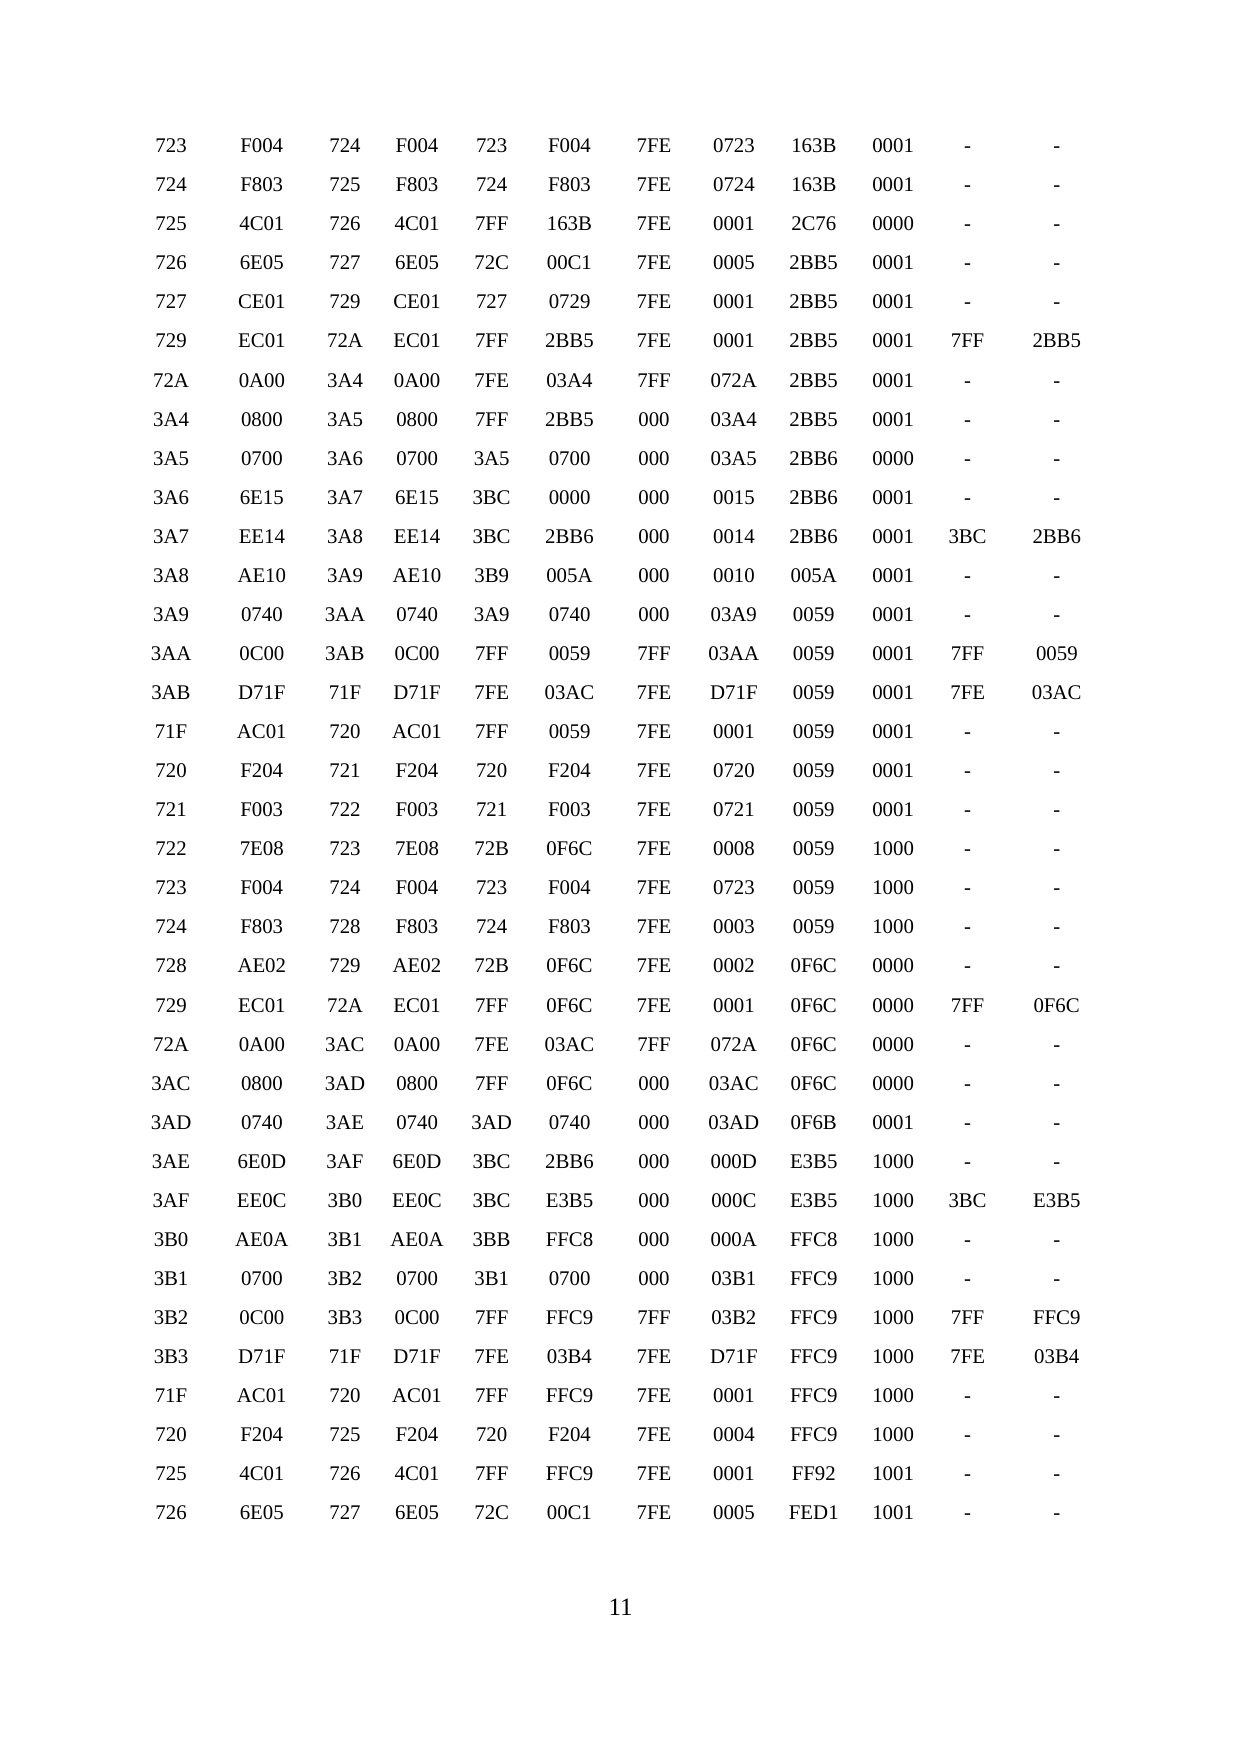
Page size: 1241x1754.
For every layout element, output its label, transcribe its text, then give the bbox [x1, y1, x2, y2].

table_cell 7FE [611, 797, 696, 836]
table_cell 3A4 [130, 407, 211, 446]
table_cell 0001 [856, 719, 930, 758]
table_cell 727 [456, 289, 527, 328]
table_cell 727 [312, 1500, 378, 1539]
table_cell 1000 [856, 1305, 930, 1344]
table_cell 7FF [456, 719, 527, 758]
table_cell AC01 [378, 1383, 456, 1422]
table_cell 0001 [696, 1461, 771, 1500]
table_cell 721 [312, 758, 378, 797]
table_cell 1000 [856, 1344, 930, 1383]
table_cell 0000 [856, 211, 930, 250]
table_cell 2BB6 [527, 1149, 611, 1188]
table_cell 6E15 [378, 485, 456, 524]
table_cell 7FF [456, 1383, 527, 1422]
table_cell 3B1 [312, 1227, 378, 1266]
table_cell F803 [527, 172, 611, 211]
table_cell 7E08 [211, 836, 312, 875]
table_cell FFC9 [771, 1305, 856, 1344]
table_cell 7FF [456, 1305, 527, 1344]
table_cell 726 [312, 1461, 378, 1500]
table_cell FFC8 [771, 1227, 856, 1266]
table_cell F204 [378, 1422, 456, 1461]
table_cell 0001 [856, 758, 930, 797]
table_cell 7FF [456, 407, 527, 446]
table_cell 723 [312, 836, 378, 875]
table_cell 7FE [611, 1344, 696, 1383]
table_cell FFC9 [771, 1266, 856, 1305]
table_cell 4C01 [378, 211, 456, 250]
table_cell - [1005, 1110, 1108, 1149]
table_cell 0700 [211, 1266, 312, 1305]
table_cell 7FE [611, 250, 696, 289]
table_cell 721 [130, 797, 211, 836]
table_cell 2BB5 [771, 407, 856, 446]
table_cell 0001 [856, 1110, 930, 1149]
table_cell 727 [130, 289, 211, 328]
table_cell 723 [130, 133, 211, 172]
table_cell 0003 [696, 914, 771, 953]
table_cell 3A9 [456, 602, 527, 641]
table_cell 03A5 [696, 446, 771, 485]
table_cell EC01 [211, 993, 312, 1032]
table_cell 3B1 [456, 1266, 527, 1305]
table_cell FFC9 [527, 1305, 611, 1344]
table_cell 2BB5 [771, 289, 856, 328]
table_cell AE02 [211, 954, 312, 992]
table_cell 7FE [456, 368, 527, 407]
table_cell 729 [130, 993, 211, 1032]
table_cell 3A7 [312, 485, 378, 524]
table_cell 3BC [456, 1149, 527, 1188]
table_cell 7FE [611, 875, 696, 914]
table_cell 3AE [130, 1149, 211, 1188]
table_cell 7FE [456, 1032, 527, 1071]
table_cell 3AF [312, 1149, 378, 1188]
table_cell 71F [312, 1344, 378, 1383]
table_cell 0700 [527, 446, 611, 485]
table_cell - [1005, 1383, 1108, 1422]
table_cell - [1005, 563, 1108, 602]
table_cell AE10 [211, 563, 312, 602]
table_cell 1000 [856, 1266, 930, 1305]
table_cell - [930, 719, 1005, 758]
table_cell 71F [130, 719, 211, 758]
table_cell 0740 [378, 1110, 456, 1149]
table_cell AC01 [378, 719, 456, 758]
table_cell EC01 [378, 329, 456, 367]
table_cell 7FE [611, 211, 696, 250]
table_cell F204 [527, 1422, 611, 1461]
table_cell 7FE [611, 1461, 696, 1500]
table_cell 0F6C [527, 993, 611, 1032]
table_cell 3BC [456, 485, 527, 524]
table_cell 3A4 [312, 368, 378, 407]
table_cell 0F6B [771, 1110, 856, 1149]
table_cell 0059 [771, 758, 856, 797]
table_cell - [930, 1266, 1005, 1305]
table_cell D71F [696, 680, 771, 719]
table_cell 0015 [696, 485, 771, 524]
table_cell 0005 [696, 250, 771, 289]
table_cell 2BB6 [771, 524, 856, 563]
table_cell D71F [378, 680, 456, 719]
table_cell 4C01 [211, 1461, 312, 1500]
table_cell F803 [378, 172, 456, 211]
table_cell AE0A [211, 1227, 312, 1266]
table_cell 0001 [696, 211, 771, 250]
table_cell FFC9 [771, 1383, 856, 1422]
table_cell 0740 [211, 602, 312, 641]
table_cell 0059 [1005, 641, 1108, 680]
table_cell 0001 [696, 329, 771, 367]
table_cell 3BB [456, 1227, 527, 1266]
table_cell - [930, 1422, 1005, 1461]
table_cell 7FF [456, 211, 527, 250]
table_cell 720 [312, 1383, 378, 1422]
table_cell 7FF [930, 641, 1005, 680]
table_cell 3AB [312, 641, 378, 680]
table_cell - [1005, 133, 1108, 172]
table_cell 0004 [696, 1422, 771, 1461]
table_cell E3B5 [771, 1149, 856, 1188]
table_cell 03AC [696, 1071, 771, 1110]
table_cell 3A6 [312, 446, 378, 485]
table_cell 3A5 [312, 407, 378, 446]
table_cell 3B2 [130, 1305, 211, 1344]
table_cell F004 [527, 875, 611, 914]
table_cell AE02 [378, 954, 456, 992]
table_cell 3B0 [130, 1227, 211, 1266]
table_cell - [1005, 368, 1108, 407]
table_cell 3A6 [130, 485, 211, 524]
table_cell 3AD [130, 1110, 211, 1149]
table_cell 0800 [378, 407, 456, 446]
table_cell 000 [611, 1110, 696, 1149]
table_cell 3BC [930, 1188, 1005, 1227]
table_cell 72A [130, 1032, 211, 1071]
table_cell 0001 [856, 407, 930, 446]
table_cell 0C00 [211, 1305, 312, 1344]
table_cell 00C1 [527, 250, 611, 289]
table_cell 720 [456, 758, 527, 797]
table_cell - [1005, 1227, 1108, 1266]
table_cell 000 [611, 446, 696, 485]
table_cell 72C [456, 1500, 527, 1539]
table_cell 7FE [611, 758, 696, 797]
table_cell 0059 [771, 602, 856, 641]
table_cell FFC9 [527, 1383, 611, 1422]
table_cell 000 [611, 485, 696, 524]
table_cell 7FE [611, 836, 696, 875]
table_cell 7FE [611, 993, 696, 1032]
table_cell 6E05 [211, 250, 312, 289]
table_cell 072A [696, 368, 771, 407]
table_cell 724 [312, 133, 378, 172]
table_cell 1000 [856, 875, 930, 914]
table_cell 0014 [696, 524, 771, 563]
table_cell 725 [130, 211, 211, 250]
table_cell 0008 [696, 836, 771, 875]
table_cell 0059 [771, 680, 856, 719]
table_cell 7FE [611, 329, 696, 367]
table_cell 0F6C [527, 954, 611, 992]
table_cell 0800 [211, 407, 312, 446]
table_cell 728 [312, 914, 378, 953]
table_cell 2BB5 [771, 329, 856, 367]
table_cell 0000 [856, 954, 930, 992]
table_cell 000 [611, 1071, 696, 1110]
table_cell 0740 [527, 602, 611, 641]
table_cell 000 [611, 602, 696, 641]
table_cell 0A00 [378, 1032, 456, 1071]
table_cell 0000 [856, 446, 930, 485]
table_cell - [930, 250, 1005, 289]
table_cell 0059 [771, 719, 856, 758]
table_cell E3B5 [527, 1188, 611, 1227]
table_cell 724 [130, 914, 211, 953]
table_cell 6E15 [211, 485, 312, 524]
table_cell 163B [527, 211, 611, 250]
table_cell 0C00 [211, 641, 312, 680]
table_cell EC01 [211, 329, 312, 367]
table_cell 0F6C [771, 1071, 856, 1110]
table_cell 005A [527, 563, 611, 602]
table_cell 4C01 [211, 211, 312, 250]
table_cell 7FE [611, 719, 696, 758]
table_cell 724 [456, 914, 527, 953]
table_cell - [930, 1071, 1005, 1110]
table_cell 0724 [696, 172, 771, 211]
table_cell 03A4 [696, 407, 771, 446]
table_cell 0001 [856, 797, 930, 836]
table_cell 4C01 [378, 1461, 456, 1500]
table_cell FFC9 [527, 1461, 611, 1500]
table_cell 3AF [130, 1188, 211, 1227]
table_cell D71F [211, 680, 312, 719]
table_cell 1000 [856, 1383, 930, 1422]
table_cell 03AC [527, 680, 611, 719]
table_cell D71F [696, 1344, 771, 1383]
table_cell 0059 [771, 875, 856, 914]
table_cell 0059 [527, 641, 611, 680]
table_cell - [1005, 602, 1108, 641]
table_cell 1000 [856, 836, 930, 875]
table_cell - [930, 368, 1005, 407]
table_cell 0720 [696, 758, 771, 797]
table_cell - [1005, 954, 1108, 992]
table_cell CE01 [378, 289, 456, 328]
table_cell 0721 [696, 797, 771, 836]
table_cell 1000 [856, 1422, 930, 1461]
table_cell 3AD [456, 1110, 527, 1149]
table_cell 0800 [211, 1071, 312, 1110]
table_cell 163B [771, 133, 856, 172]
table_cell 7FF [456, 329, 527, 367]
table_cell 7FF [456, 993, 527, 1032]
table_cell 3B3 [312, 1305, 378, 1344]
table_cell 7FF [611, 1305, 696, 1344]
table_cell - [930, 172, 1005, 211]
table_cell 000 [611, 563, 696, 602]
table_cell AE0A [378, 1227, 456, 1266]
table_cell F803 [211, 172, 312, 211]
table_cell 3B2 [312, 1266, 378, 1305]
table_cell - [1005, 1500, 1108, 1539]
table_cell 724 [456, 172, 527, 211]
table_cell 0C00 [378, 641, 456, 680]
table_cell 72C [456, 250, 527, 289]
table_cell 720 [130, 758, 211, 797]
table_cell 0059 [527, 719, 611, 758]
table_cell 3AD [312, 1071, 378, 1110]
table_cell 7FE [456, 680, 527, 719]
table_cell 0059 [771, 797, 856, 836]
table_cell F004 [211, 875, 312, 914]
table_cell 3AC [312, 1032, 378, 1071]
table_cell 7FE [611, 133, 696, 172]
table_cell 2BB6 [771, 485, 856, 524]
table_cell 7FE [611, 914, 696, 953]
table_cell 1001 [856, 1461, 930, 1500]
table_cell 7FE [611, 172, 696, 211]
table_cell 723 [456, 875, 527, 914]
table_cell - [1005, 1032, 1108, 1071]
table_cell 0001 [856, 133, 930, 172]
table_cell 0001 [856, 680, 930, 719]
table_cell 0005 [696, 1500, 771, 1539]
table_cell 0800 [378, 1071, 456, 1110]
table_cell CE01 [211, 289, 312, 328]
table_cell F003 [378, 797, 456, 836]
table_cell 2BB5 [1005, 329, 1108, 367]
table_cell 0A00 [378, 368, 456, 407]
table_cell F803 [527, 914, 611, 953]
table_cell 7FF [930, 329, 1005, 367]
table_cell 725 [130, 1461, 211, 1500]
table_cell 3A9 [312, 563, 378, 602]
table_cell 7FF [456, 1461, 527, 1500]
table_cell - [930, 211, 1005, 250]
table_cell 03AD [696, 1110, 771, 1149]
table_cell 0059 [771, 836, 856, 875]
table_cell 072A [696, 1032, 771, 1071]
table_cell 3AA [312, 602, 378, 641]
table_cell EE14 [378, 524, 456, 563]
table_cell 0001 [696, 993, 771, 1032]
table_cell 0F6C [527, 1071, 611, 1110]
table_cell F003 [211, 797, 312, 836]
table_cell - [930, 1383, 1005, 1422]
table_cell 7FE [611, 289, 696, 328]
table_cell 722 [312, 797, 378, 836]
table_cell F803 [378, 914, 456, 953]
table_cell - [930, 836, 1005, 875]
table_cell 3BC [456, 524, 527, 563]
table_cell 2BB5 [771, 368, 856, 407]
table_cell - [930, 563, 1005, 602]
table_cell 6E05 [378, 1500, 456, 1539]
table_cell - [930, 133, 1005, 172]
table_cell - [1005, 485, 1108, 524]
table_cell 2BB6 [1005, 524, 1108, 563]
table_cell EE14 [211, 524, 312, 563]
table_cell 3AE [312, 1110, 378, 1149]
table_cell F004 [211, 133, 312, 172]
table_cell 0F6C [771, 954, 856, 992]
table_cell 6E05 [378, 250, 456, 289]
table_cell - [1005, 211, 1108, 250]
table_cell 0001 [856, 563, 930, 602]
table_cell E3B5 [771, 1188, 856, 1227]
table_cell 0001 [696, 719, 771, 758]
table_cell 2BB6 [771, 446, 856, 485]
table_cell 7FF [611, 641, 696, 680]
table_cell 1000 [856, 1188, 930, 1227]
table_cell 3B0 [312, 1188, 378, 1227]
table_cell 3A8 [312, 524, 378, 563]
table_cell F204 [527, 758, 611, 797]
table_cell 1000 [856, 914, 930, 953]
table_cell 7FE [930, 1344, 1005, 1383]
table_cell 7FF [611, 368, 696, 407]
table_cell 720 [130, 1422, 211, 1461]
table_cell F004 [378, 875, 456, 914]
table_cell 7FE [611, 1383, 696, 1422]
table_cell 7FF [456, 1071, 527, 1110]
table_cell 72A [312, 329, 378, 367]
table_cell 3A9 [130, 602, 211, 641]
table_cell - [1005, 758, 1108, 797]
table_cell 0740 [211, 1110, 312, 1149]
table_cell 0001 [856, 172, 930, 211]
table_cell 723 [456, 133, 527, 172]
table_cell 0F6C [527, 836, 611, 875]
table_cell D71F [211, 1344, 312, 1383]
table_cell - [1005, 407, 1108, 446]
table_cell 725 [312, 1422, 378, 1461]
table_cell 1000 [856, 1227, 930, 1266]
table_cell - [930, 289, 1005, 328]
table_cell - [930, 758, 1005, 797]
table_cell 000C [696, 1188, 771, 1227]
table_cell - [930, 1149, 1005, 1188]
table_cell - [930, 797, 1005, 836]
table_cell 000A [696, 1227, 771, 1266]
table_cell 722 [130, 836, 211, 875]
table_cell 0001 [856, 641, 930, 680]
table_cell 0010 [696, 563, 771, 602]
table_cell 726 [312, 211, 378, 250]
table_cell 0001 [856, 524, 930, 563]
table_cell - [930, 407, 1005, 446]
table_cell - [930, 1500, 1005, 1539]
table_cell 7FE [611, 1422, 696, 1461]
table_cell AC01 [211, 1383, 312, 1422]
table_cell 71F [312, 680, 378, 719]
table_cell 725 [312, 172, 378, 211]
table_cell 72B [456, 954, 527, 992]
table_cell - [930, 875, 1005, 914]
table_cell 3A5 [456, 446, 527, 485]
table_cell FFC9 [771, 1422, 856, 1461]
table_cell 0740 [378, 602, 456, 641]
table_cell 72A [312, 993, 378, 1032]
table_cell 0001 [856, 485, 930, 524]
table_cell 2C76 [771, 211, 856, 250]
table_cell AC01 [211, 719, 312, 758]
table_cell 03A4 [527, 368, 611, 407]
table_cell - [1005, 797, 1108, 836]
table_cell E3B5 [1005, 1188, 1108, 1227]
table_cell 3B1 [130, 1266, 211, 1305]
table_cell 726 [130, 1500, 211, 1539]
table_cell - [930, 602, 1005, 641]
table_cell 3B9 [456, 563, 527, 602]
table_cell F204 [378, 758, 456, 797]
table_cell F003 [527, 797, 611, 836]
table_cell 72A [130, 368, 211, 407]
table_cell 7FE [611, 1500, 696, 1539]
table_cell 1000 [856, 1149, 930, 1188]
table_cell 3AC [130, 1071, 211, 1110]
table_cell 3AA [130, 641, 211, 680]
table_cell 0001 [696, 289, 771, 328]
table_cell F204 [211, 1422, 312, 1461]
table_cell 721 [456, 797, 527, 836]
table_cell 0700 [211, 446, 312, 485]
table_cell 727 [312, 250, 378, 289]
table_cell 3BC [930, 524, 1005, 563]
table_cell 2BB6 [527, 524, 611, 563]
table_cell - [1005, 1149, 1108, 1188]
table_cell EC01 [378, 993, 456, 1032]
table_cell - [930, 1032, 1005, 1071]
table_cell F803 [211, 914, 312, 953]
table_cell - [1005, 836, 1108, 875]
table_cell 03B4 [527, 1344, 611, 1383]
table_cell 000 [611, 1227, 696, 1266]
table_cell 0A00 [211, 368, 312, 407]
table_cell 3AB [130, 680, 211, 719]
table_cell 000 [611, 1188, 696, 1227]
table_cell 0001 [856, 602, 930, 641]
table_cell 03AC [527, 1032, 611, 1071]
table_cell 3BC [456, 1188, 527, 1227]
table_cell 729 [312, 954, 378, 992]
table_cell 0F6C [771, 1032, 856, 1071]
table_cell 3A7 [130, 524, 211, 563]
table_cell 2BB5 [771, 250, 856, 289]
table_cell D71F [378, 1344, 456, 1383]
table_cell 7FE [611, 680, 696, 719]
table_cell 0001 [856, 289, 930, 328]
table_cell 0001 [856, 250, 930, 289]
table_cell 7FF [456, 641, 527, 680]
table_cell 03B1 [696, 1266, 771, 1305]
table_cell 0001 [696, 1383, 771, 1422]
table_cell 2BB5 [527, 407, 611, 446]
table_cell 6E0D [378, 1149, 456, 1188]
table_cell 724 [130, 172, 211, 211]
table_cell 0A00 [211, 1032, 312, 1071]
table_cell EE0C [211, 1188, 312, 1227]
table_cell 6E05 [211, 1500, 312, 1539]
table_cell - [930, 954, 1005, 992]
table_cell 6E0D [211, 1149, 312, 1188]
table_cell 03A9 [696, 602, 771, 641]
table_cell 000 [611, 1149, 696, 1188]
table_cell - [1005, 1461, 1108, 1500]
table_cell 0700 [378, 446, 456, 485]
table_cell 0700 [378, 1266, 456, 1305]
table_cell 0000 [856, 1032, 930, 1071]
table_cell - [930, 446, 1005, 485]
table_cell 0700 [527, 1266, 611, 1305]
table_cell 000 [611, 524, 696, 563]
table_cell 0740 [527, 1110, 611, 1149]
table_cell EE0C [378, 1188, 456, 1227]
table_cell 0729 [527, 289, 611, 328]
table_cell - [1005, 1266, 1108, 1305]
table_cell 7FE [456, 1344, 527, 1383]
table_cell 0F6C [771, 993, 856, 1032]
table_cell 0723 [696, 875, 771, 914]
table_cell - [930, 914, 1005, 953]
table_cell 3A8 [130, 563, 211, 602]
table_cell 726 [130, 250, 211, 289]
table_cell 03B2 [696, 1305, 771, 1344]
table_cell - [930, 1461, 1005, 1500]
table_cell 000 [611, 1266, 696, 1305]
table_cell 720 [456, 1422, 527, 1461]
table_cell 03B4 [1005, 1344, 1108, 1383]
table_cell - [1005, 875, 1108, 914]
table_cell - [1005, 172, 1108, 211]
table_cell - [930, 485, 1005, 524]
table_cell - [930, 1227, 1005, 1266]
table_cell 7FE [611, 954, 696, 992]
table_cell F204 [211, 758, 312, 797]
table_cell 0F6C [1005, 993, 1108, 1032]
table_cell 0059 [771, 641, 856, 680]
table_cell - [1005, 914, 1108, 953]
table_cell 0723 [696, 133, 771, 172]
table_cell 7FF [611, 1032, 696, 1071]
table_cell 7FF [930, 1305, 1005, 1344]
table_cell - [1005, 289, 1108, 328]
table_cell 2BB5 [527, 329, 611, 367]
table_cell 729 [130, 329, 211, 367]
table_cell - [1005, 1422, 1108, 1461]
table_cell F004 [378, 133, 456, 172]
table_cell 163B [771, 172, 856, 211]
table_cell - [1005, 250, 1108, 289]
table_cell 724 [312, 875, 378, 914]
table_cell 3A5 [130, 446, 211, 485]
table_cell - [1005, 1071, 1108, 1110]
table_cell 1001 [856, 1500, 930, 1539]
table_cell 0059 [771, 914, 856, 953]
table_cell 0001 [856, 368, 930, 407]
table_cell 03AA [696, 641, 771, 680]
table_cell FFC8 [527, 1227, 611, 1266]
table_cell AE10 [378, 563, 456, 602]
table_cell 005A [771, 563, 856, 602]
table_cell - [930, 1110, 1005, 1149]
table_cell 723 [130, 875, 211, 914]
table_cell - [1005, 446, 1108, 485]
table_cell 7FE [930, 680, 1005, 719]
table_cell 729 [312, 289, 378, 328]
table_cell 0C00 [378, 1305, 456, 1344]
table_cell FED1 [771, 1500, 856, 1539]
table_cell 728 [130, 954, 211, 992]
table_cell FFC9 [771, 1344, 856, 1383]
table_cell 3B3 [130, 1344, 211, 1383]
table_cell 03AC [1005, 680, 1108, 719]
table_cell FF92 [771, 1461, 856, 1500]
table_cell 0001 [856, 329, 930, 367]
table_cell 0002 [696, 954, 771, 992]
table_cell 0000 [856, 993, 930, 1032]
table_cell 000 [611, 407, 696, 446]
table_cell 0000 [527, 485, 611, 524]
table_cell 00C1 [527, 1500, 611, 1539]
table_cell 720 [312, 719, 378, 758]
table_cell 0000 [856, 1071, 930, 1110]
table_cell 7E08 [378, 836, 456, 875]
table_cell FFC9 [1005, 1305, 1108, 1344]
table_cell 000D [696, 1149, 771, 1188]
table_cell - [1005, 719, 1108, 758]
table_cell 7FF [930, 993, 1005, 1032]
table_cell 71F [130, 1383, 211, 1422]
table_cell 72B [456, 836, 527, 875]
table_cell F004 [527, 133, 611, 172]
